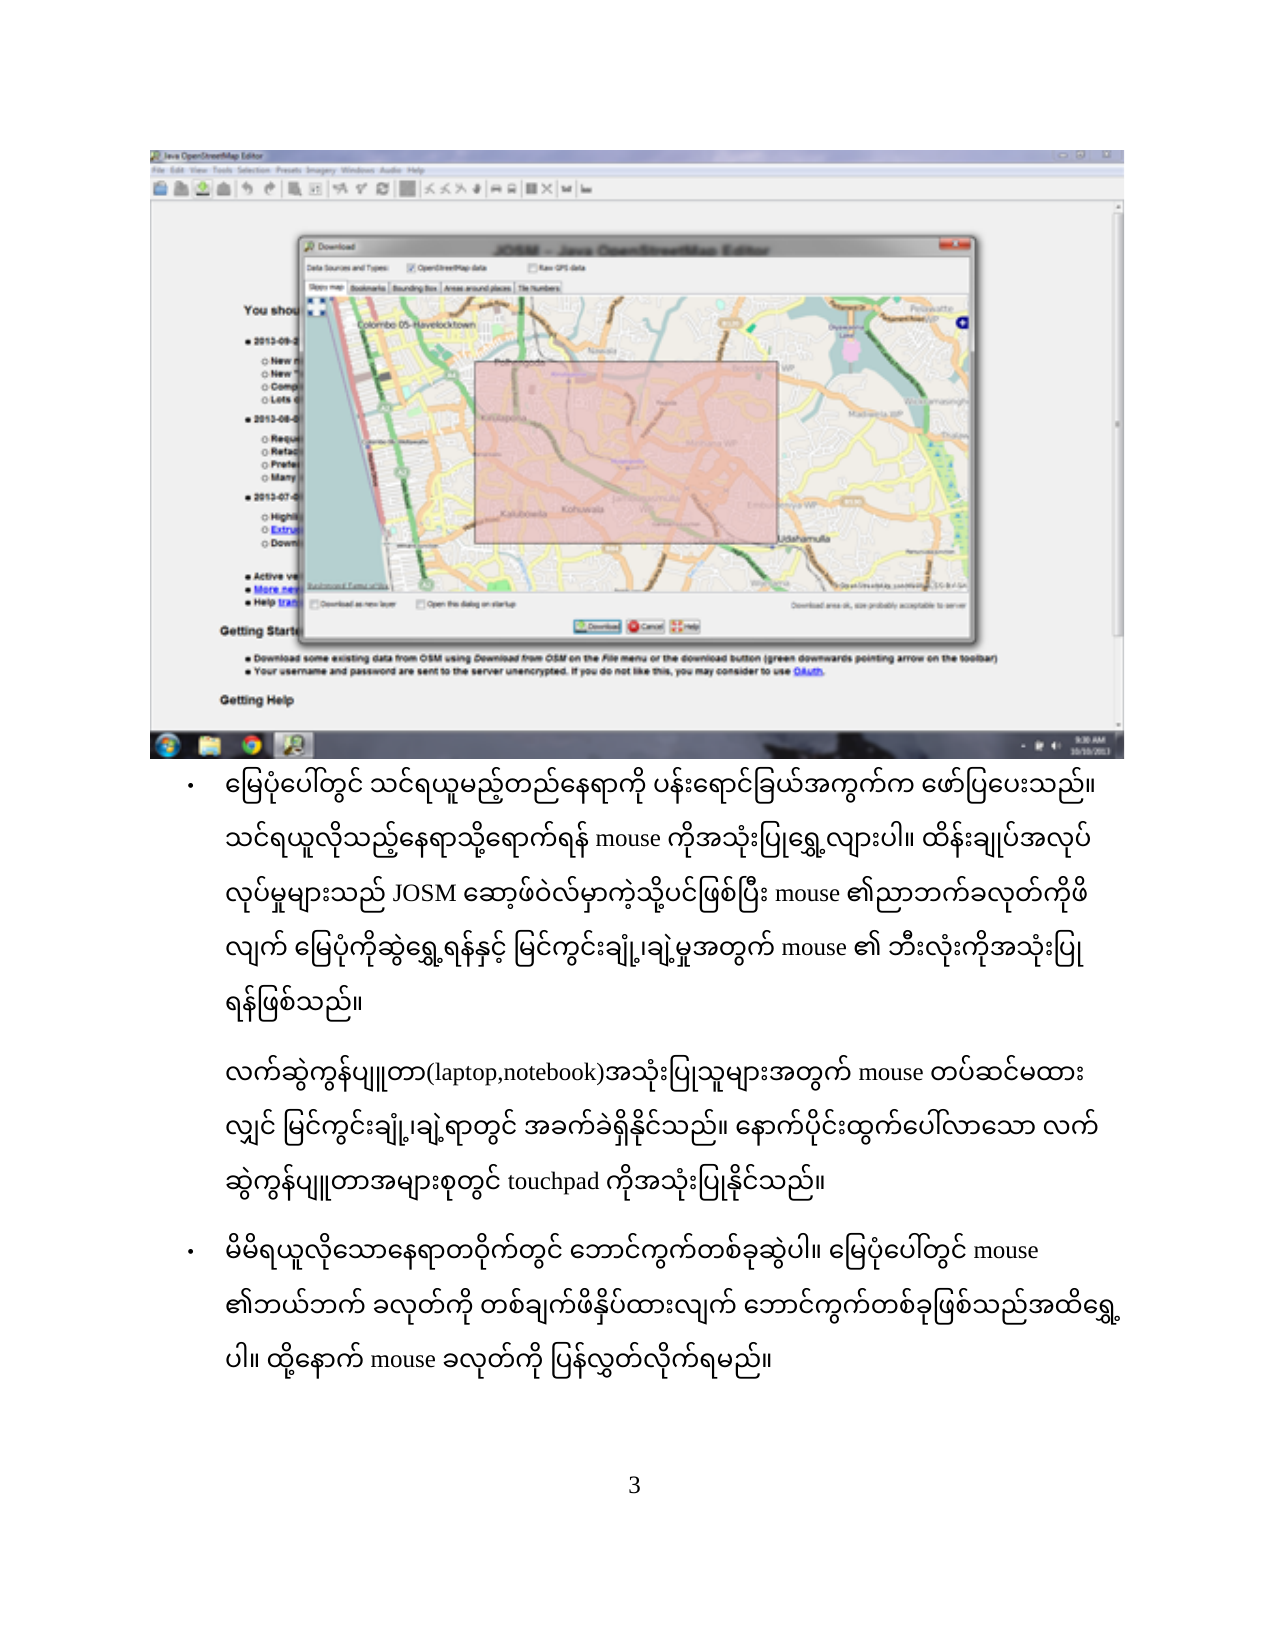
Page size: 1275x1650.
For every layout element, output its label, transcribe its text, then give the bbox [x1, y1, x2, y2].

list မြေပုံပေါ်တွင် သင်ရယူမည့်တည်နေရာကို ပန်းရောင်ခြယ်အကွက်က ဖော်ပြပေးသည်။ သင်ရယူလိုသည့်နေရာသို့ရောက်ရန် mouse ကိုအသုံးပြုရွှေ့လျားပါ။ ထိန်းချုပ်အလုပ်လုပ်မှုများသည် JOSM ဆော့ဖ်ဝဲလ်မှာကဲ့သို့ပင်ဖြစ်ပြီး mouse ၏ညာဘက်ခလုတ်ကိုဖိလျက် မြေပုံကိုဆွဲရွှေ့ရန်နှင့် မြင်ကွင်းချုံ့၊ချဲ့မှုအတွက် mouse ၏ ဘီးလုံးကိုအသုံးပြုရန်ဖြစ်သည်။ [187, 759, 1125, 1032]
list မိမိရယူလိုသောနေရာတဝိုက်တွင် ဘောင်ကွက်တစ်ခုဆွဲပါ။ မြေပုံပေါ်တွင် mouse ၏ဘယ်ဘက် ခလုတ်ကို တစ်ချက်ဖိနှိပ်ထားလျက် ဘောင်ကွက်တစ်ခုဖြစ်သည်အထိရွှေ့ပါ။ ထို့နောက် mouse ခလုတ်ကို ပြန်လွှတ်လိုက်ရမည်။ [187, 1226, 1125, 1389]
picture [150, 150, 1125, 759]
text လက်ဆွဲကွန်ပျူတာ(laptop,notebook)အသုံးပြုသူများအတွက် mouse တပ်ဆင်မထားလျှင် မြင်ကွင်းချုံ့၊ချဲ့ရာတွင် အခက်ခဲရှိနိုင်သည်။ နောက်ပိုင်းထွက်ပေါ်လာသော လက်ဆွဲကွန်ပျူတာအများစုတွင် touchpad ကိုအသုံးပြုနိုင်သည်။ [225, 1047, 1125, 1211]
